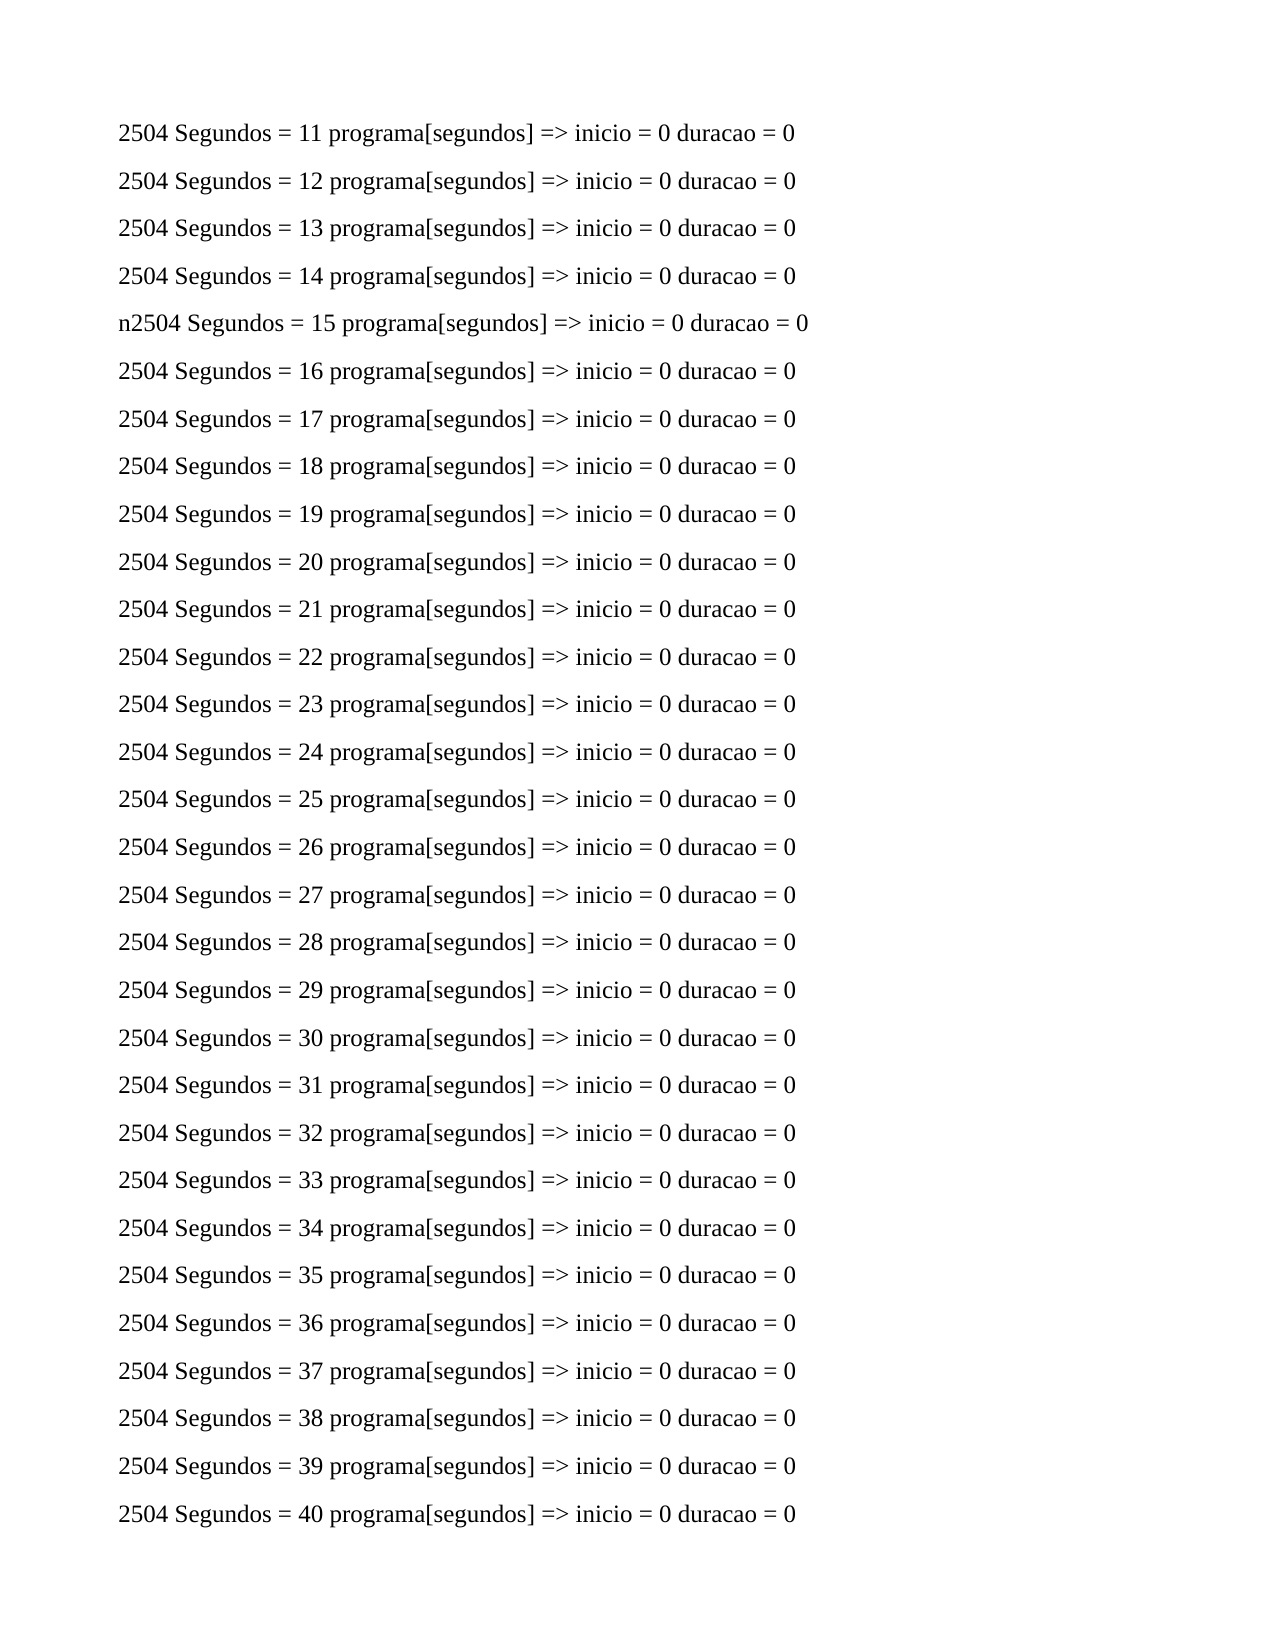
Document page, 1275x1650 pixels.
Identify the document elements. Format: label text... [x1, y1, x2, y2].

text 2504 Segundos = 39 programa[segundos] => inicio = 0 duracao = 0 [118, 1451, 1157, 1480]
text 2504 Segundos = 17 programa[segundos] => inicio = 0 duracao = 0 [118, 404, 1157, 432]
text 2504 Segundos = 33 programa[segundos] => inicio = 0 duracao = 0 [118, 1165, 1157, 1194]
text 2504 Segundos = 36 programa[segundos] => inicio = 0 duracao = 0 [118, 1308, 1157, 1337]
text 2504 Segundos = 20 programa[segundos] => inicio = 0 duracao = 0 [118, 547, 1157, 575]
text 2504 Segundos = 22 programa[segundos] => inicio = 0 duracao = 0 [118, 642, 1157, 671]
text 2504 Segundos = 38 programa[segundos] => inicio = 0 duracao = 0 [118, 1403, 1157, 1432]
text 2504 Segundos = 26 programa[segundos] => inicio = 0 duracao = 0 [118, 832, 1157, 861]
text 2504 Segundos = 13 programa[segundos] => inicio = 0 duracao = 0 [118, 213, 1157, 242]
text n2504 Segundos = 15 programa[segundos] => inicio = 0 duracao = 0 [118, 308, 1157, 337]
text 2504 Segundos = 28 programa[segundos] => inicio = 0 duracao = 0 [118, 927, 1157, 956]
text 2504 Segundos = 11 programa[segundos] => inicio = 0 duracao = 0 [118, 118, 1157, 147]
text 2504 Segundos = 24 programa[segundos] => inicio = 0 duracao = 0 [118, 737, 1157, 766]
text 2504 Segundos = 12 programa[segundos] => inicio = 0 duracao = 0 [118, 166, 1157, 194]
text 2504 Segundos = 31 programa[segundos] => inicio = 0 duracao = 0 [118, 1070, 1157, 1099]
text 2504 Segundos = 35 programa[segundos] => inicio = 0 duracao = 0 [118, 1261, 1157, 1289]
text 2504 Segundos = 29 programa[segundos] => inicio = 0 duracao = 0 [118, 975, 1157, 1004]
text 2504 Segundos = 23 programa[segundos] => inicio = 0 duracao = 0 [118, 689, 1157, 718]
text 2504 Segundos = 16 programa[segundos] => inicio = 0 duracao = 0 [118, 356, 1157, 385]
text 2504 Segundos = 30 programa[segundos] => inicio = 0 duracao = 0 [118, 1023, 1157, 1051]
text 2504 Segundos = 27 programa[segundos] => inicio = 0 duracao = 0 [118, 880, 1157, 908]
text 2504 Segundos = 18 programa[segundos] => inicio = 0 duracao = 0 [118, 451, 1157, 480]
text 2504 Segundos = 34 programa[segundos] => inicio = 0 duracao = 0 [118, 1213, 1157, 1242]
text 2504 Segundos = 21 programa[segundos] => inicio = 0 duracao = 0 [118, 594, 1157, 623]
text 2504 Segundos = 40 programa[segundos] => inicio = 0 duracao = 0 [118, 1499, 1157, 1527]
text 2504 Segundos = 25 programa[segundos] => inicio = 0 duracao = 0 [118, 784, 1157, 813]
text 2504 Segundos = 37 programa[segundos] => inicio = 0 duracao = 0 [118, 1356, 1157, 1384]
text 2504 Segundos = 19 programa[segundos] => inicio = 0 duracao = 0 [118, 499, 1157, 528]
text 2504 Segundos = 32 programa[segundos] => inicio = 0 duracao = 0 [118, 1118, 1157, 1147]
text 2504 Segundos = 14 programa[segundos] => inicio = 0 duracao = 0 [118, 261, 1157, 290]
